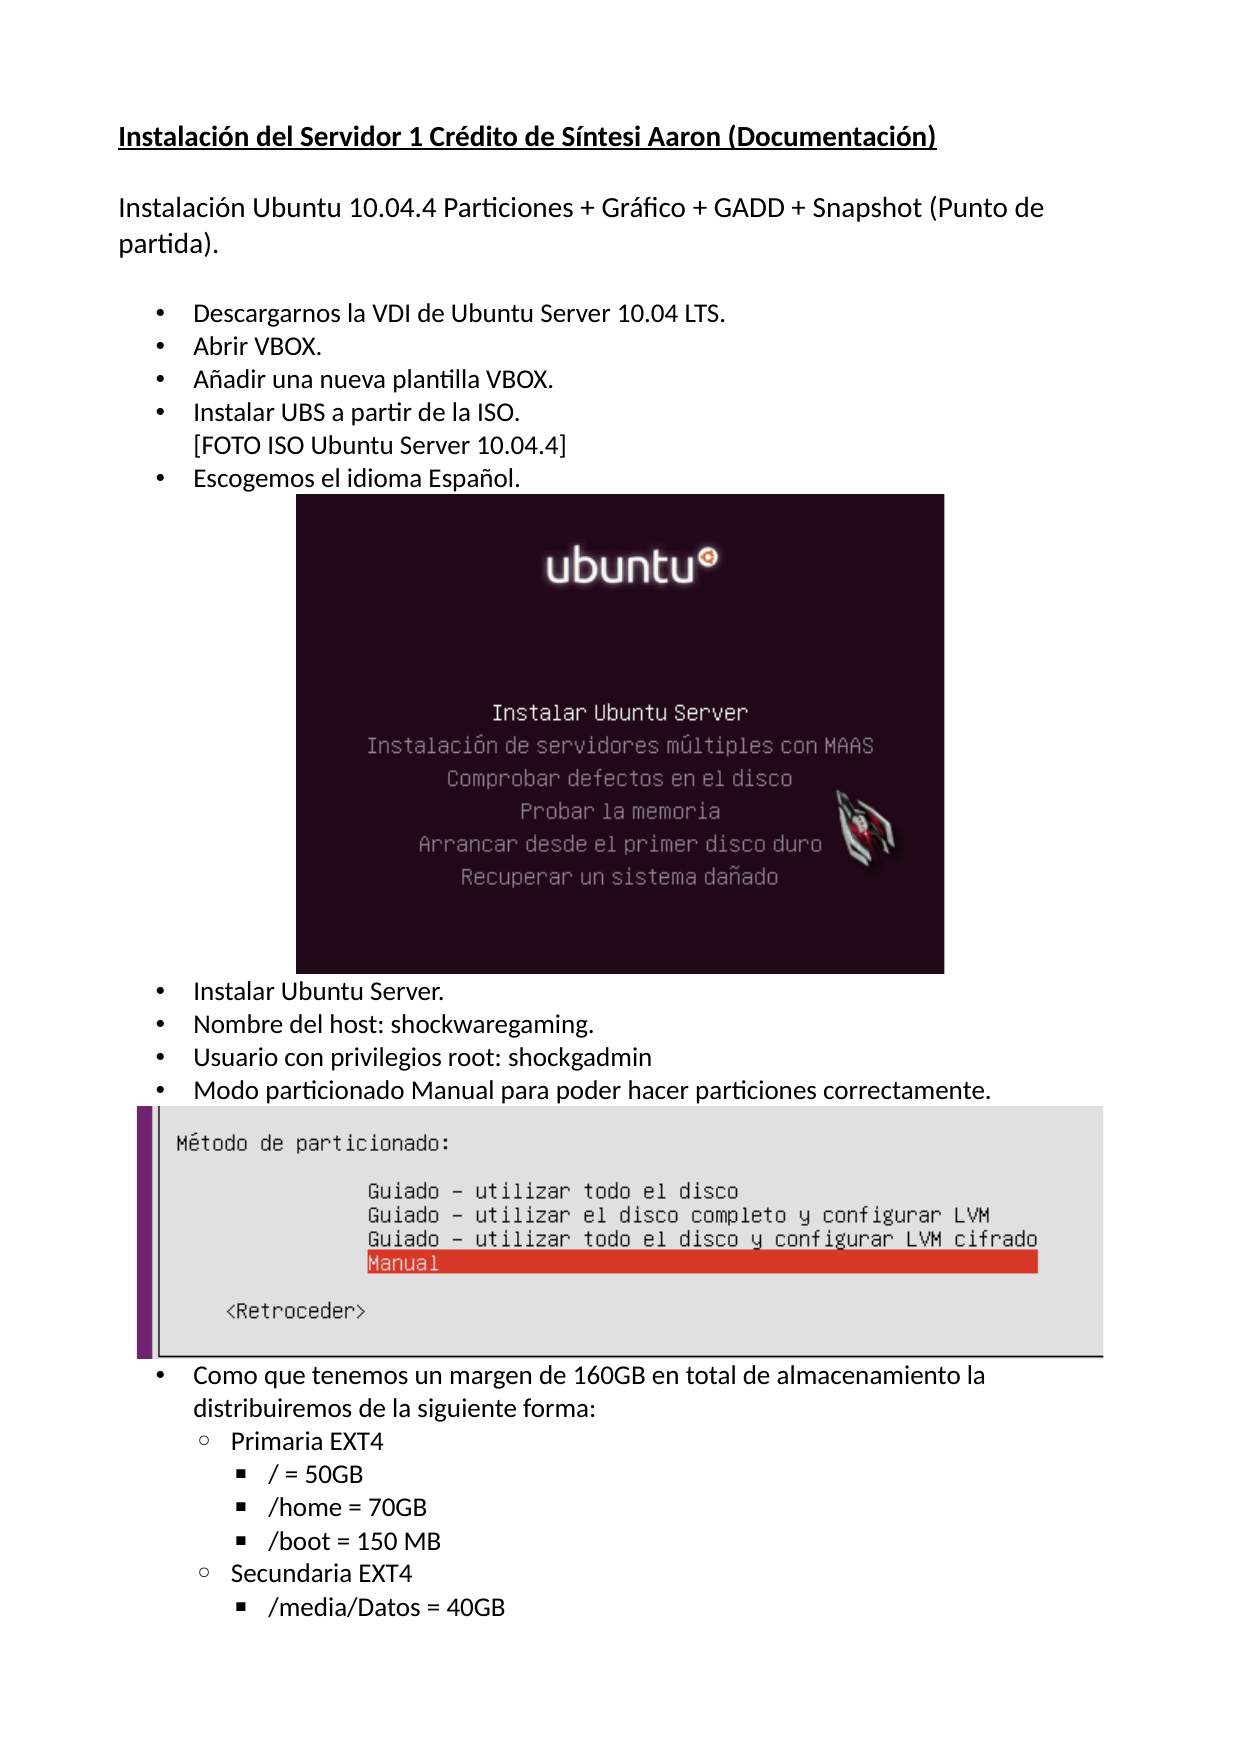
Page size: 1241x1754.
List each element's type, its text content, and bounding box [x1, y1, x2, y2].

list /home = 70GB [231, 1491, 1122, 1524]
list [FOTO ISO Ubuntu Server 10.04.4] [156, 428, 1122, 461]
list Añadir una nueva plantilla VBOX. [156, 362, 1122, 395]
picture [136, 1106, 1104, 1359]
list Nombre del host: shockwaregaming. [156, 1007, 1122, 1040]
list Usuario con privilegios root: shockgadmin [156, 1040, 1122, 1073]
text Instalación Ubuntu 10.04.4 Particiones + Gráfico + GADD + Snapshot (Punto de partida). [118, 189, 1122, 261]
list Instalar UBS a partir de la ISO. [156, 395, 1122, 428]
list Abrir VBOX. [156, 329, 1122, 362]
picture [296, 494, 945, 974]
list Primaria EXT4 [193, 1424, 1122, 1458]
list / = 50GB [231, 1458, 1122, 1491]
list Escogemos el idioma Español. [156, 461, 1122, 494]
list Secundaria EXT4 [193, 1557, 1122, 1590]
list /media/Datos = 40GB [231, 1590, 1122, 1623]
text Instalación del Servidor 1 Crédito de Síntesi Aaron (Documentación) [118, 118, 1122, 154]
list Como que tenemos un margen de 160GB en total de almacenamiento la distribuiremos de la siguiente forma: [156, 1106, 1122, 1424]
list Modo particionado Manual para poder hacer particiones correctamente. [156, 1073, 1122, 1106]
list Instalar Ubuntu Server. [156, 494, 1122, 1007]
list /boot = 150 MB [231, 1524, 1122, 1557]
list Descargarnos la VDI de Ubuntu Server 10.04 LTS. [156, 296, 1122, 329]
